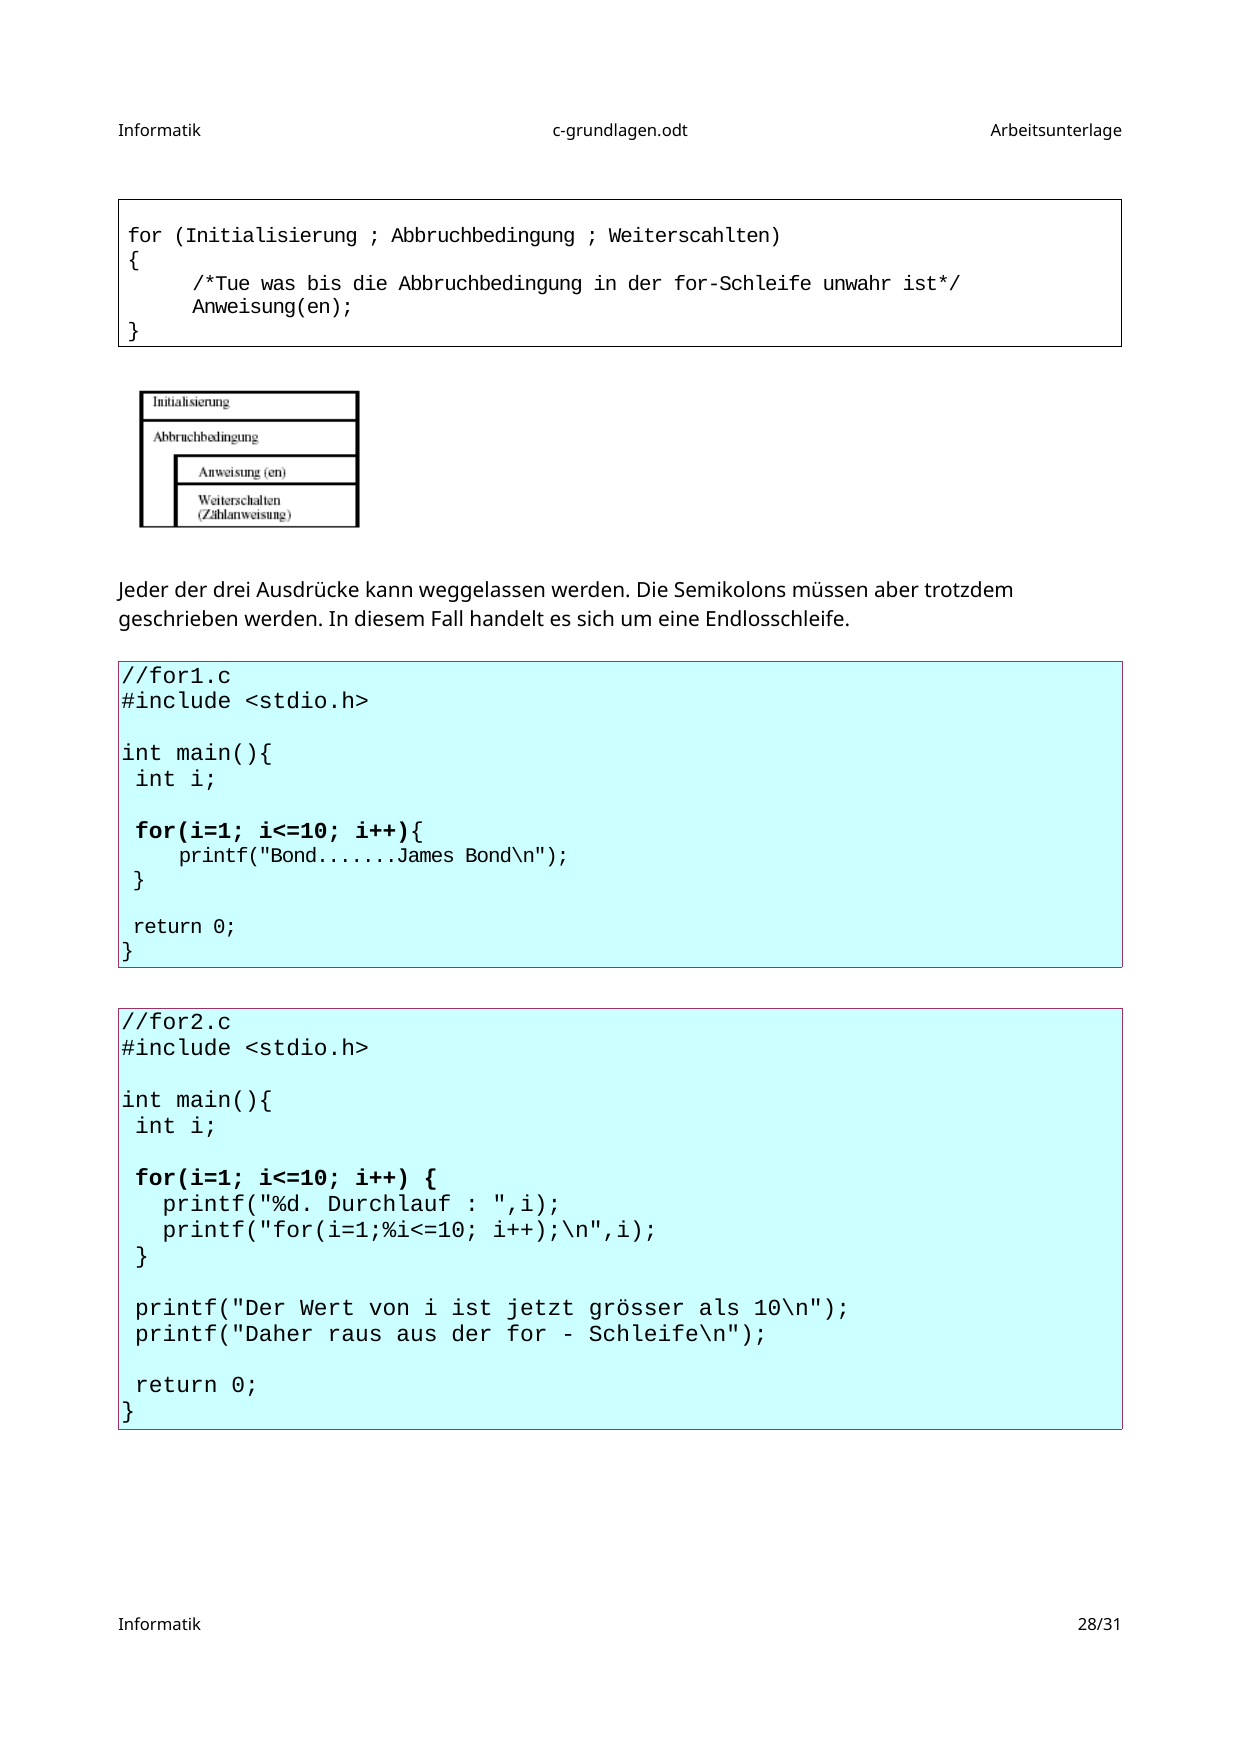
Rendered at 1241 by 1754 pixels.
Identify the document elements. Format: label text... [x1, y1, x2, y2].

text for (Initialisierung ; Abbruchbedingung ; Weiterscahlten) { /*Tue was bis die Abbruchbedingung in der for-Schleife unwahr ist*/ Anweisung(en); } [119, 200, 1121, 346]
text geschrieben werden. In diesem Fall handelt es sich um eine Endlosschleife. [118, 604, 1122, 632]
text return 0; } [119, 890, 1122, 967]
text int i; for(i=1; i<=10; i++){ [119, 765, 1122, 842]
text //for1.c #include <stdio.h> [119, 662, 1122, 713]
text int i; for(i=1; i<=10; i++) { [119, 1111, 1122, 1189]
picture [134, 384, 368, 539]
text printf("Bond.......James Bond\n"); } [119, 842, 1122, 890]
text //for2.c #include <stdio.h> [119, 1009, 1122, 1059]
text int main(){ [119, 713, 1122, 765]
text Jeder der drei Ausdrücke kann weggelassen werden. Die Semikolons müssen aber trotzdem [118, 576, 1122, 604]
text int main(){ [119, 1059, 1122, 1111]
text printf("Der Wert von i ist jetzt grösser als 10\n"); printf("Daher raus aus der for - Schleife\n"); [119, 1267, 1122, 1371]
text printf("%d. Durchlauf : ",i); printf("for(i=1;%i<=10; i++);\n",i); } [119, 1189, 1122, 1267]
text return 0; } [119, 1371, 1122, 1429]
